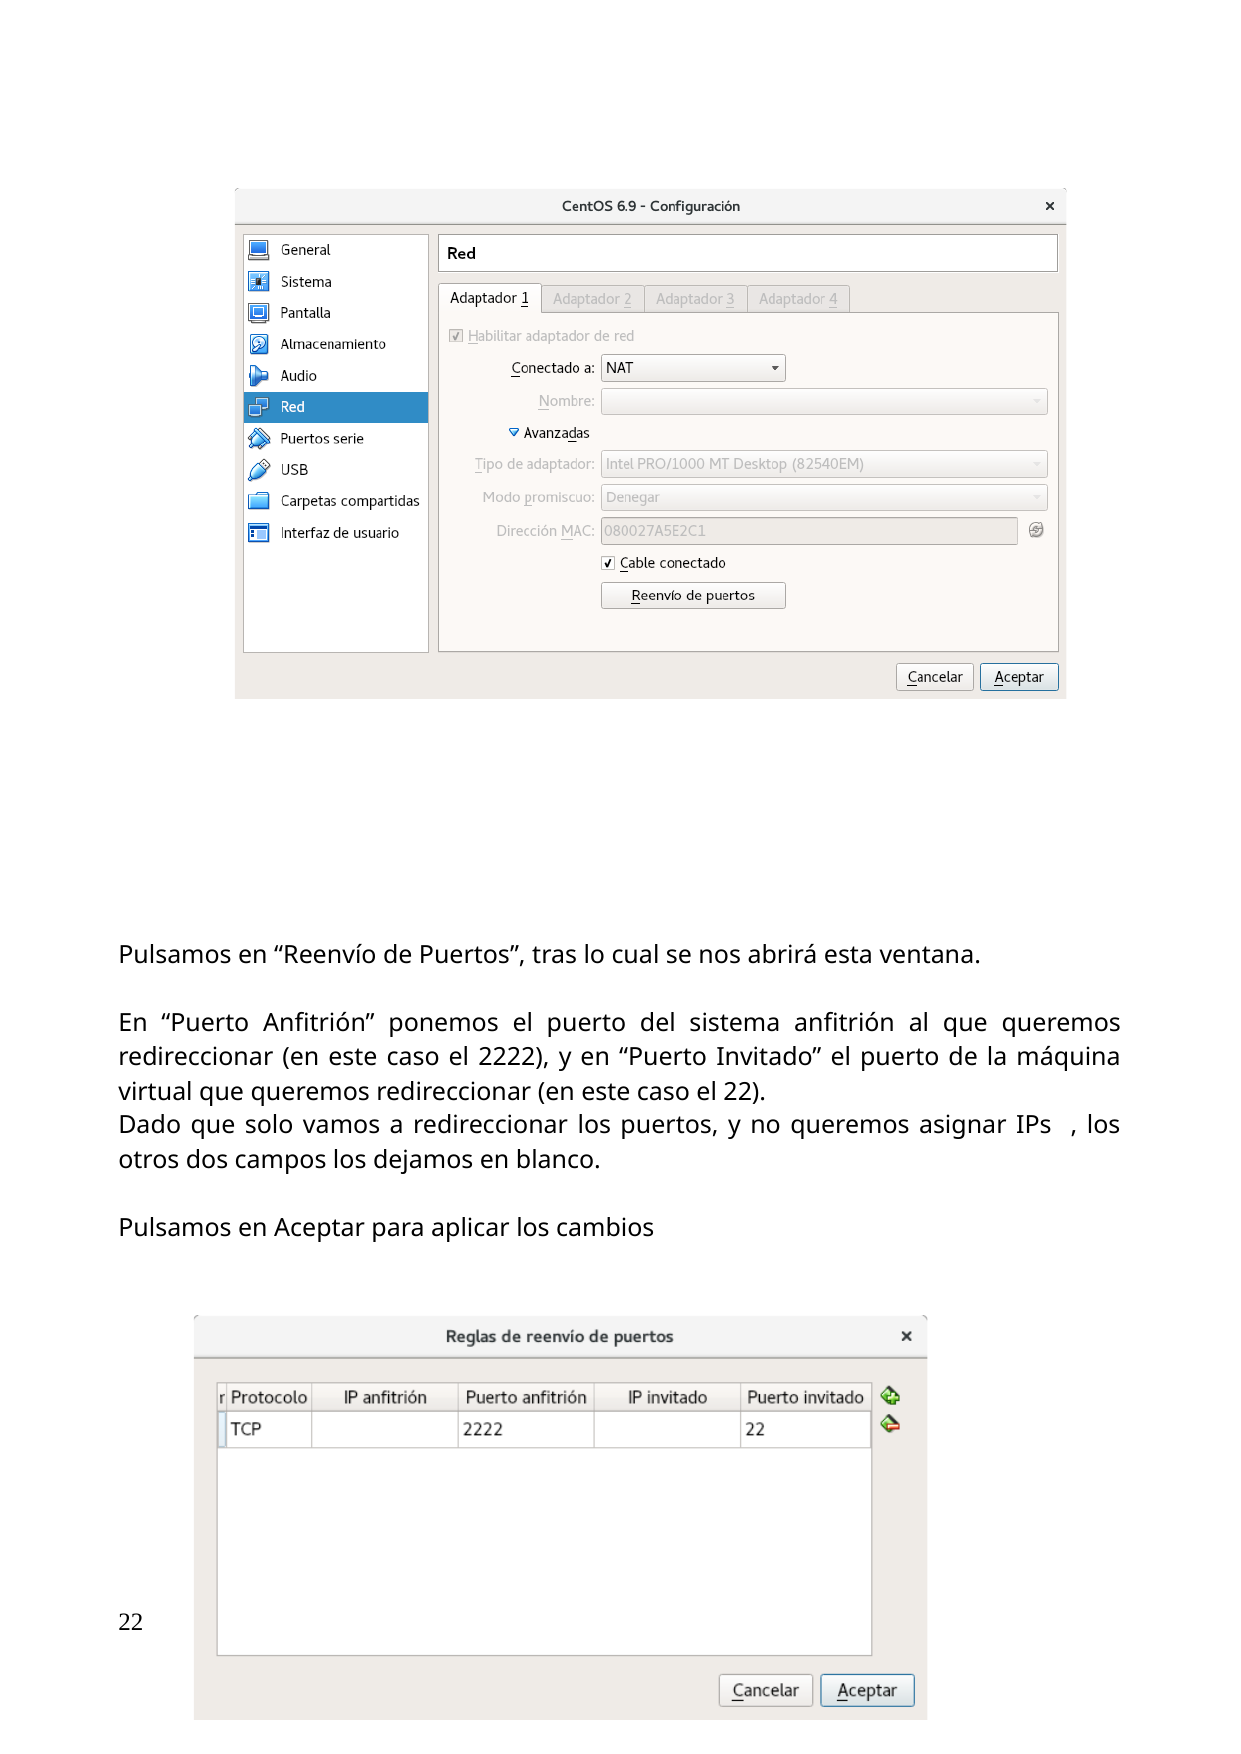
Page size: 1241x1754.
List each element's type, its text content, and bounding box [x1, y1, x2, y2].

text En “Puerto Anfitrión” ponemos el puerto del sistema anfitrión al que queremos redireccionar (en este caso el 2222), y en “Puerto Invitado” el puerto de la máquina virtual que queremos redireccionar (en este caso el 22). [118, 1005, 1122, 1107]
text Pulsamos en “Reenvío de Puertos”, tras lo cual se nos abrirá esta ventana. [118, 937, 1122, 971]
picture [193, 1315, 928, 1720]
text Dado que solo vamos a redireccionar los puertos, y no queremos asignar IPs , los otros dos campos los dejamos en blanco. [118, 1107, 1122, 1175]
text Pulsamos en Aceptar para aplicar los cambios [118, 1209, 1122, 1243]
picture [234, 188, 1067, 699]
